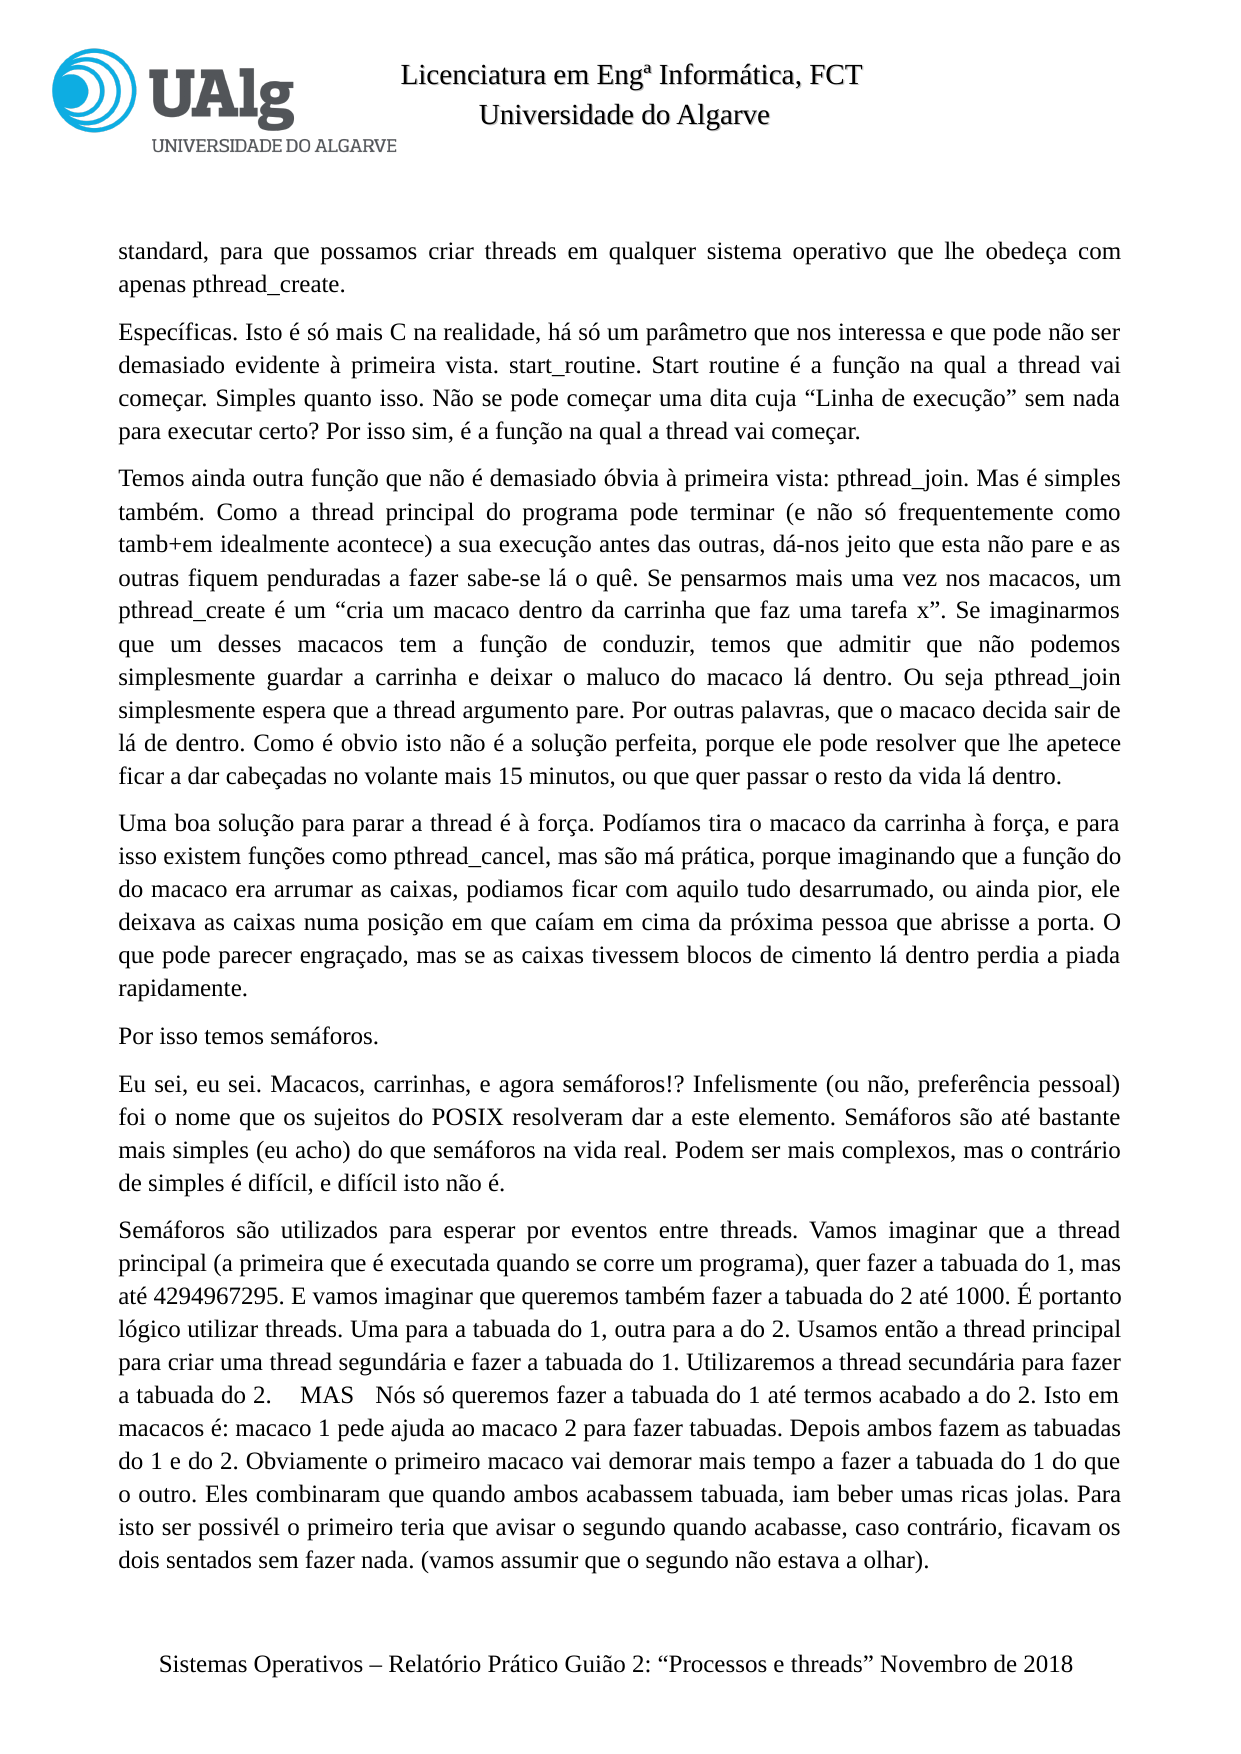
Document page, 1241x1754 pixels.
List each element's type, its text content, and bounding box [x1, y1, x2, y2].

text Temos ainda outra função que não é demasiado óbvia à primeira vista: pthread_join. Mas é simples também. Como a thread principal do programa pode terminar (e não só frequentemente como tamb+em idealmente acontece) a sua execução antes das outras, dá-nos jeito que esta não pare e as outras fiquem penduradas a fazer sabe-se lá o quê. Se pensarmos mais uma vez nos macacos, um pthread_create é um “cria um macaco dentro da carrinha que faz uma tarefa x”. Se imaginarmos que um desses macacos tem a função de conduzir, temos que admitir que não podemos simplesmente guardar a carrinha e deixar o maluco do macaco lá dentro. Ou seja pthread_join simplesmente espera que a thread argumento pare. Por outras palavras, que o macaco decida sair de lá de dentro. Como é obvio isto não é a solução perfeita, porque ele pode resolver que lhe apetece ficar a dar cabeçadas no volante mais 15 minutos, ou que quer passar o resto da vida lá dentro. [118, 463, 1122, 789]
text Por isso temos semáforos. [118, 1021, 1122, 1050]
text Eu sei, eu sei. Macacos, carrinhas, e agora semáforos!? Infelismente (ou não, preferência pessoal) foi o nome que os sujeitos do POSIX resolveram dar a este elemento. Semáforos são até bastante mais simples (eu acho) do que semáforos na vida real. Podem ser mais complexos, mas o contrário de simples é difícil, e difícil isto não é. [118, 1069, 1122, 1196]
text Específicas. Isto é só mais C na realidade, há só um parâmetro que nos interessa e que pode não ser demasiado evidente à primeira vista. start_routine. Start routine é a função na qual a thread vai começar. Simples quanto isso. Não se pode começar uma dita cuja “Linha de execução” sem nada para executar certo? Por isso sim, é a função na qual a thread vai começar. [118, 317, 1122, 445]
text Semáforos são utilizados para esperar por eventos entre threads. Vamos imaginar que a thread principal (a primeira que é executada quando se corre um programa), quer fazer a tabuada do 1, mas até 4294967295. E vamos imaginar que queremos também fazer a tabuada do 2 até 1000. É portanto lógico utilizar threads. Uma para a tabuada do 1, outra para a do 2. Usamos então a thread principal para criar uma thread segundária e fazer a tabuada do 1. Utilizaremos a thread secundária para fazer a tabuada do 2. MAS Nós só queremos fazer a tabuada do 1 até termos acabado a do 2. Isto em macacos é: macaco 1 pede ajuda ao macaco 2 para fazer tabuadas. Depois ambos fazem as tabuadas do 1 e do 2. Obviamente o primeiro macaco vai demorar mais tempo a fazer a tabuada do 1 do que o outro. Eles combinaram que quando ambos acabassem tabuada, iam beber umas ricas jolas. Para isto ser possivél o primeiro teria que avisar o segundo quando acabasse, caso contrário, ficavam os dois sentados sem fazer nada. (vamos assumir que o segundo não estava a olhar). [118, 1215, 1122, 1574]
text standard, para que possamos criar threads em qualquer sistema operativo que lhe obedeça com apenas pthread_create. [118, 236, 1122, 298]
picture [40, 36, 397, 153]
text Uma boa solução para parar a thread é à força. Podíamos tira o macaco da carrinha à força, e para isso existem funções como pthread_cancel, mas são má prática, porque imaginando que a função do do macaco era arrumar as caixas, podiamos ficar com aquilo tudo desarrumado, ou ainda pior, ele deixava as caixas numa posição em que caíam em cima da próxima pessoa que abrisse a porta. O que pode parecer engraçado, mas se as caixas tivessem blocos de cimento lá dentro perdia a piada rapidamente. [118, 808, 1122, 1002]
